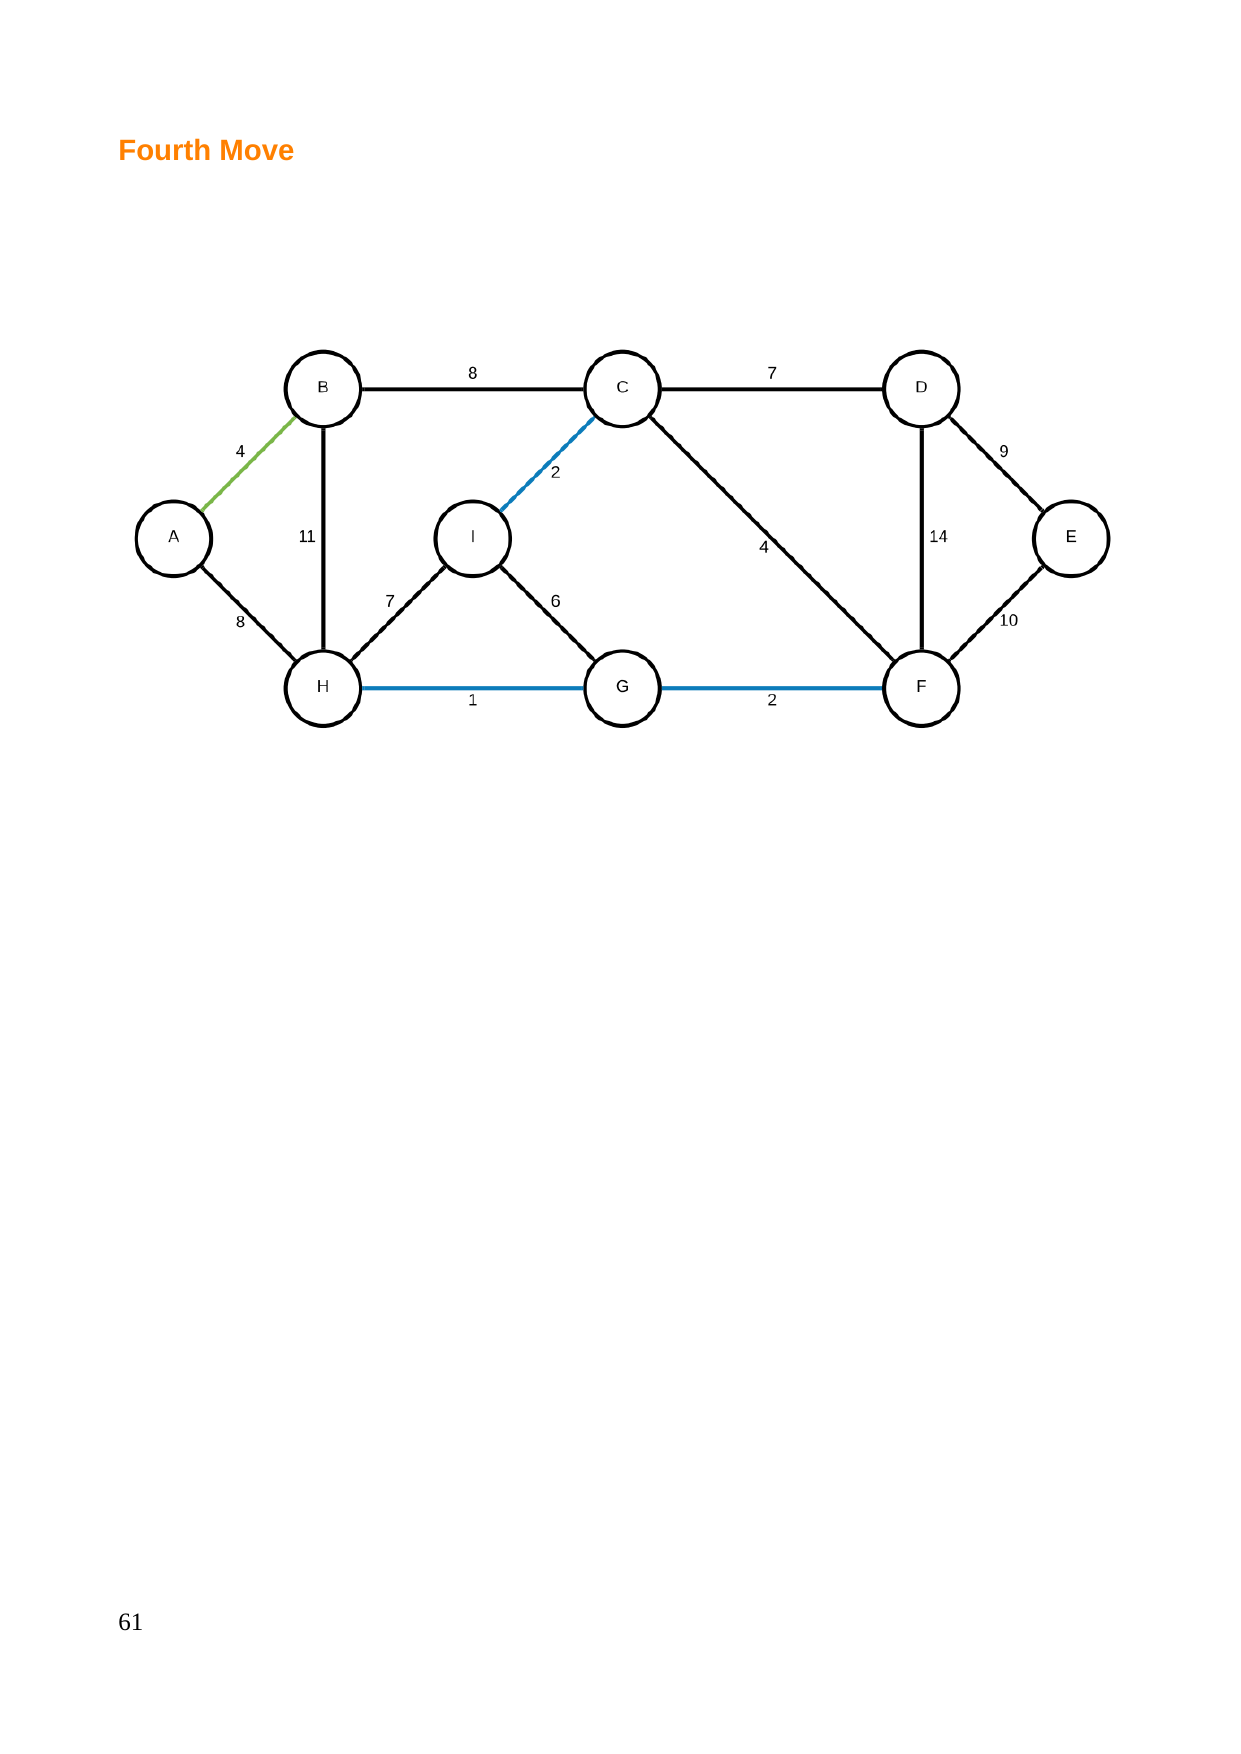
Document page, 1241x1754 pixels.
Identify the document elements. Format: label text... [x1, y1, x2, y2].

subtitle Fourth Move [118, 133, 1122, 166]
picture [118, 183, 1124, 894]
